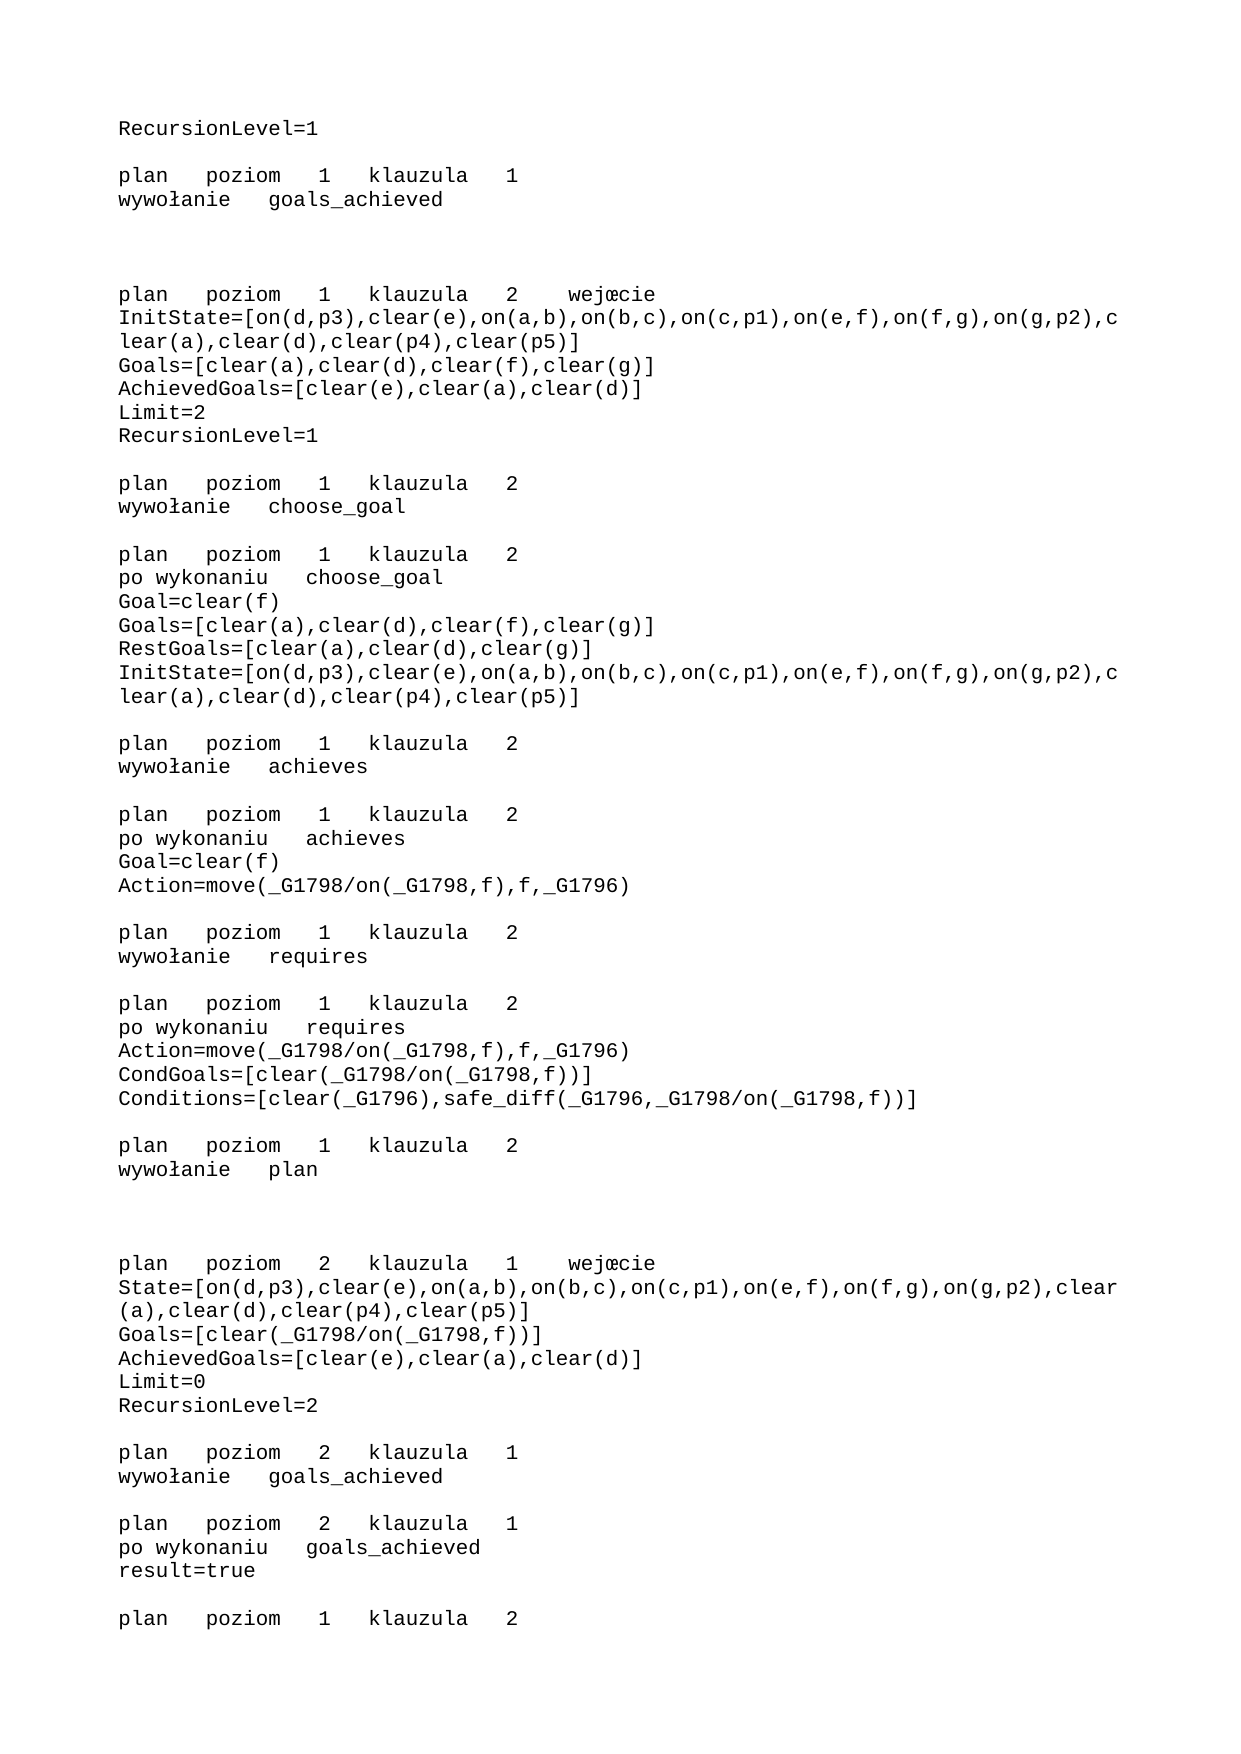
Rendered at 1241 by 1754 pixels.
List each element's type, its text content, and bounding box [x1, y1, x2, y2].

text InitState=[on(d,p3),clear(e),on(a,b),on(b,c),on(c,p1),on(e,f),on(f,g),on(g,p2),clear(a),clear(d),clear(p4),clear(p5)] [118, 662, 1122, 709]
text plan poziom 1 klauzula 2 [118, 1608, 1122, 1631]
text AchievedGoals=[clear(e),clear(a),clear(d)] [118, 1348, 1122, 1371]
text plan poziom 1 klauzula 1 [118, 165, 1122, 189]
text plan poziom 1 klauzula 2 [118, 922, 1122, 946]
text RecursionLevel=2 [118, 1395, 1122, 1419]
text wywołanie plan [118, 1158, 1122, 1182]
text result=true [118, 1561, 1122, 1584]
text plan poziom 1 klauzula 2 [118, 733, 1122, 757]
text Action=move(_G1798/on(_G1798,f),f,_G1796) [118, 1040, 1122, 1064]
text RestGoals=[clear(a),clear(d),clear(g)] [118, 638, 1122, 662]
text Conditions=[clear(_G1796),safe_diff(_G1796,_G1798/on(_G1798,f))] [118, 1088, 1122, 1111]
text po wykonaniu requires [118, 1017, 1122, 1040]
text plan poziom 1 klauzula 2 [118, 1135, 1122, 1158]
text plan poziom 1 klauzula 2 [118, 473, 1122, 496]
text po wykonaniu goals_achieved [118, 1537, 1122, 1561]
text plan poziom 1 klauzula 2 [118, 804, 1122, 827]
text Goal=clear(f) [118, 591, 1122, 615]
text AchievedGoals=[clear(e),clear(a),clear(d)] [118, 378, 1122, 402]
text wywołanie achieves [118, 757, 1122, 780]
text Goals=[clear(a),clear(d),clear(f),clear(g)] [118, 354, 1122, 378]
text Action=move(_G1798/on(_G1798,f),f,_G1796) [118, 875, 1122, 898]
text wywołanie goals_achieved [118, 1466, 1122, 1489]
text Limit=2 [118, 402, 1122, 426]
text wywołanie choose_goal [118, 496, 1122, 520]
text State=[on(d,p3),clear(e),on(a,b),on(b,c),on(c,p1),on(e,f),on(f,g),on(g,p2),clear(a),clear(d),clear(p4),clear(p5)] [118, 1277, 1122, 1324]
text CondGoals=[clear(_G1798/on(_G1798,f))] [118, 1064, 1122, 1088]
text plan poziom 2 klauzula 1 wejœcie [118, 1253, 1122, 1277]
text plan poziom 1 klauzula 2 wejœcie [118, 284, 1122, 307]
text plan poziom 1 klauzula 2 [118, 993, 1122, 1017]
text RecursionLevel=1 [118, 118, 1122, 142]
text plan poziom 1 klauzula 2 [118, 544, 1122, 567]
text po wykonaniu achieves [118, 827, 1122, 851]
text wywołanie goals_achieved [118, 189, 1122, 213]
text RecursionLevel=1 [118, 426, 1122, 449]
text Goals=[clear(a),clear(d),clear(f),clear(g)] [118, 615, 1122, 638]
text plan poziom 2 klauzula 1 [118, 1513, 1122, 1537]
text Goal=clear(f) [118, 851, 1122, 875]
text Limit=0 [118, 1371, 1122, 1395]
text plan poziom 2 klauzula 1 [118, 1442, 1122, 1466]
text wywołanie requires [118, 946, 1122, 969]
text Goals=[clear(_G1798/on(_G1798,f))] [118, 1324, 1122, 1348]
text InitState=[on(d,p3),clear(e),on(a,b),on(b,c),on(c,p1),on(e,f),on(f,g),on(g,p2),clear(a),clear(d),clear(p4),clear(p5)] [118, 307, 1122, 354]
text po wykonaniu choose_goal [118, 567, 1122, 591]
